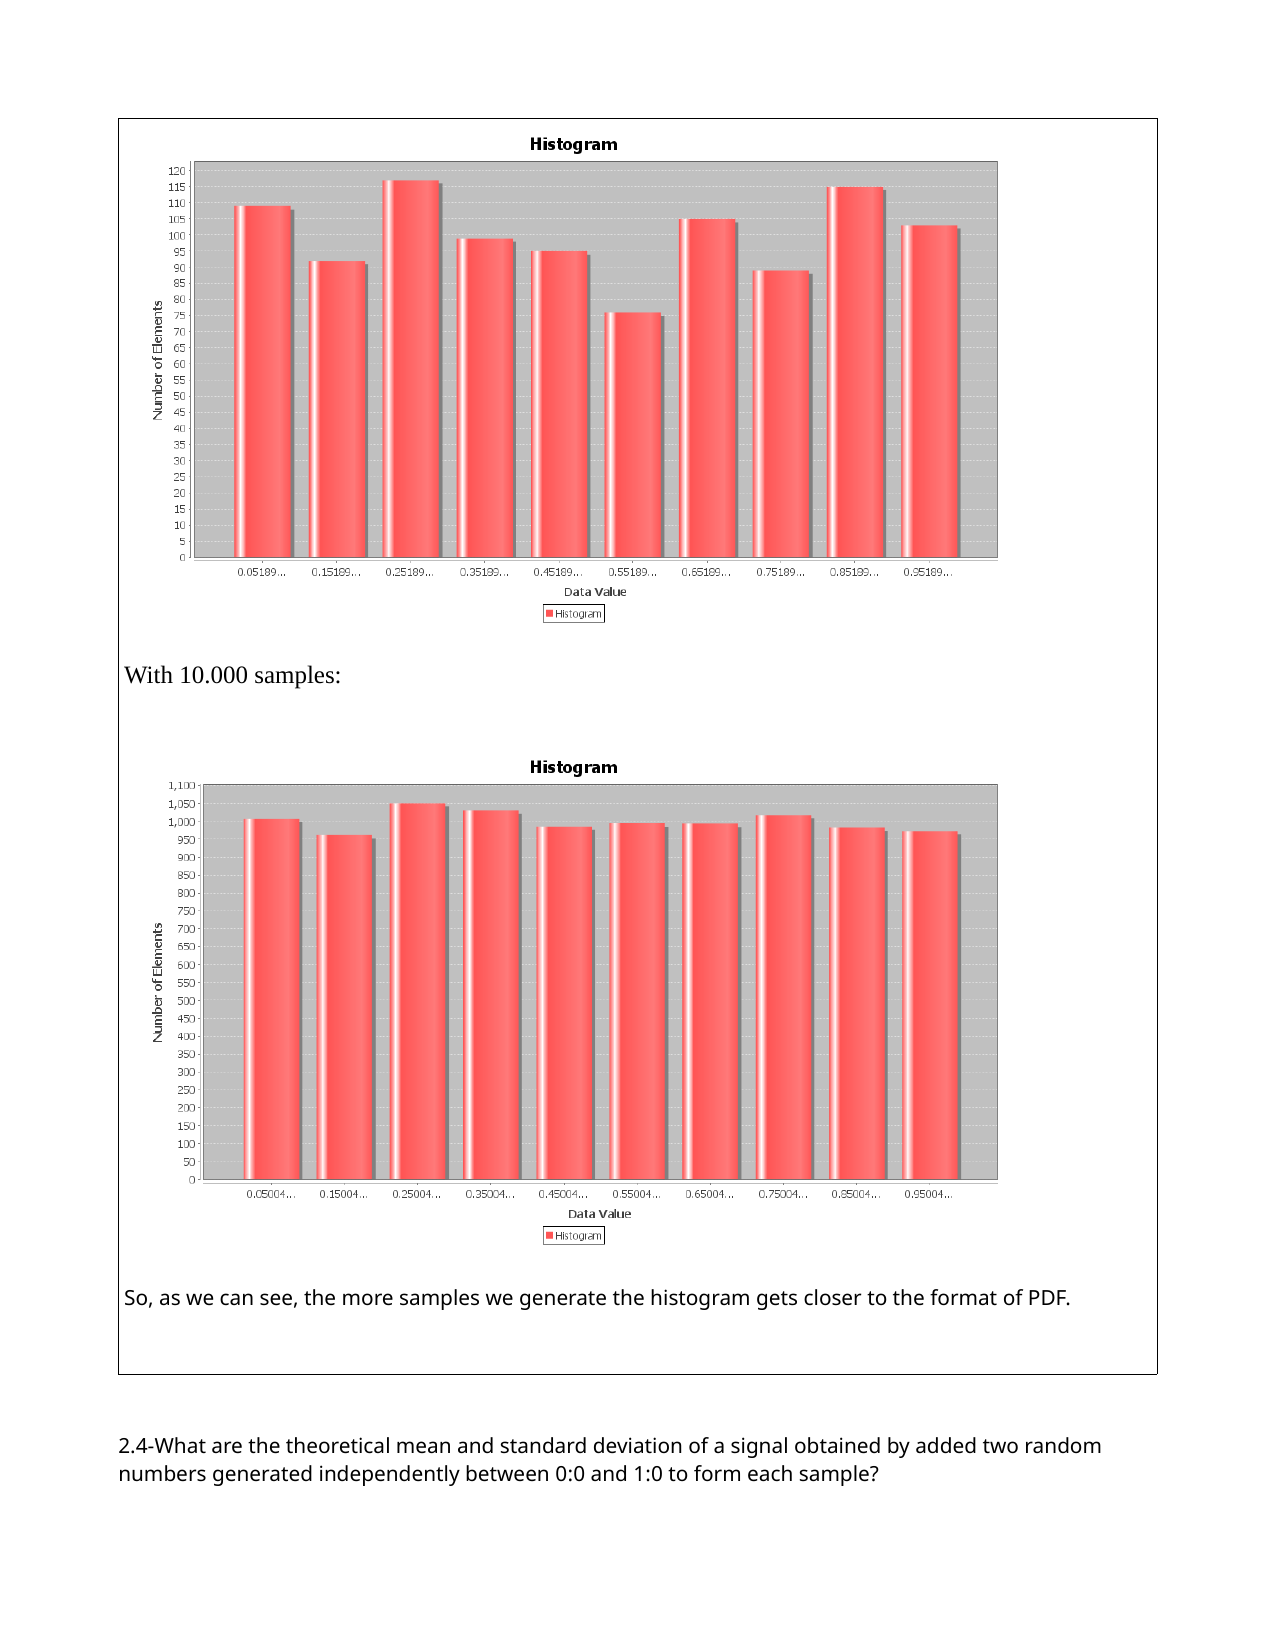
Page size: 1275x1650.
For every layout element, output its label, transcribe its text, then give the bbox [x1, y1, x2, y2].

picture [140, 133, 1007, 623]
text 2.4-What are the theoretical mean and standard deviation of a signal obtained by added two random numbers generated independently between 0:0 and 1:0 to form each sample? [118, 1431, 1157, 1488]
picture [140, 755, 1007, 1245]
table_header A PDF (Probability Density Function) of a uniform random signal tells us the probability of occur each element of the signal. Let’s say that a signal has 10 elements (samples). The probability of each element occur at the signal is 1/10. The PDF graphic looks like this one: To illustrate that the more samples we generate, the closer the histogram gets to the pdf, lets take some examples. With 10 samples, the histogram is the following: With 100 samples: With 1.000 samples: With 10.000 samples: So, as we can see, the more samples we generate the histogram gets closer to the format of PDF. [119, 119, 1157, 1374]
